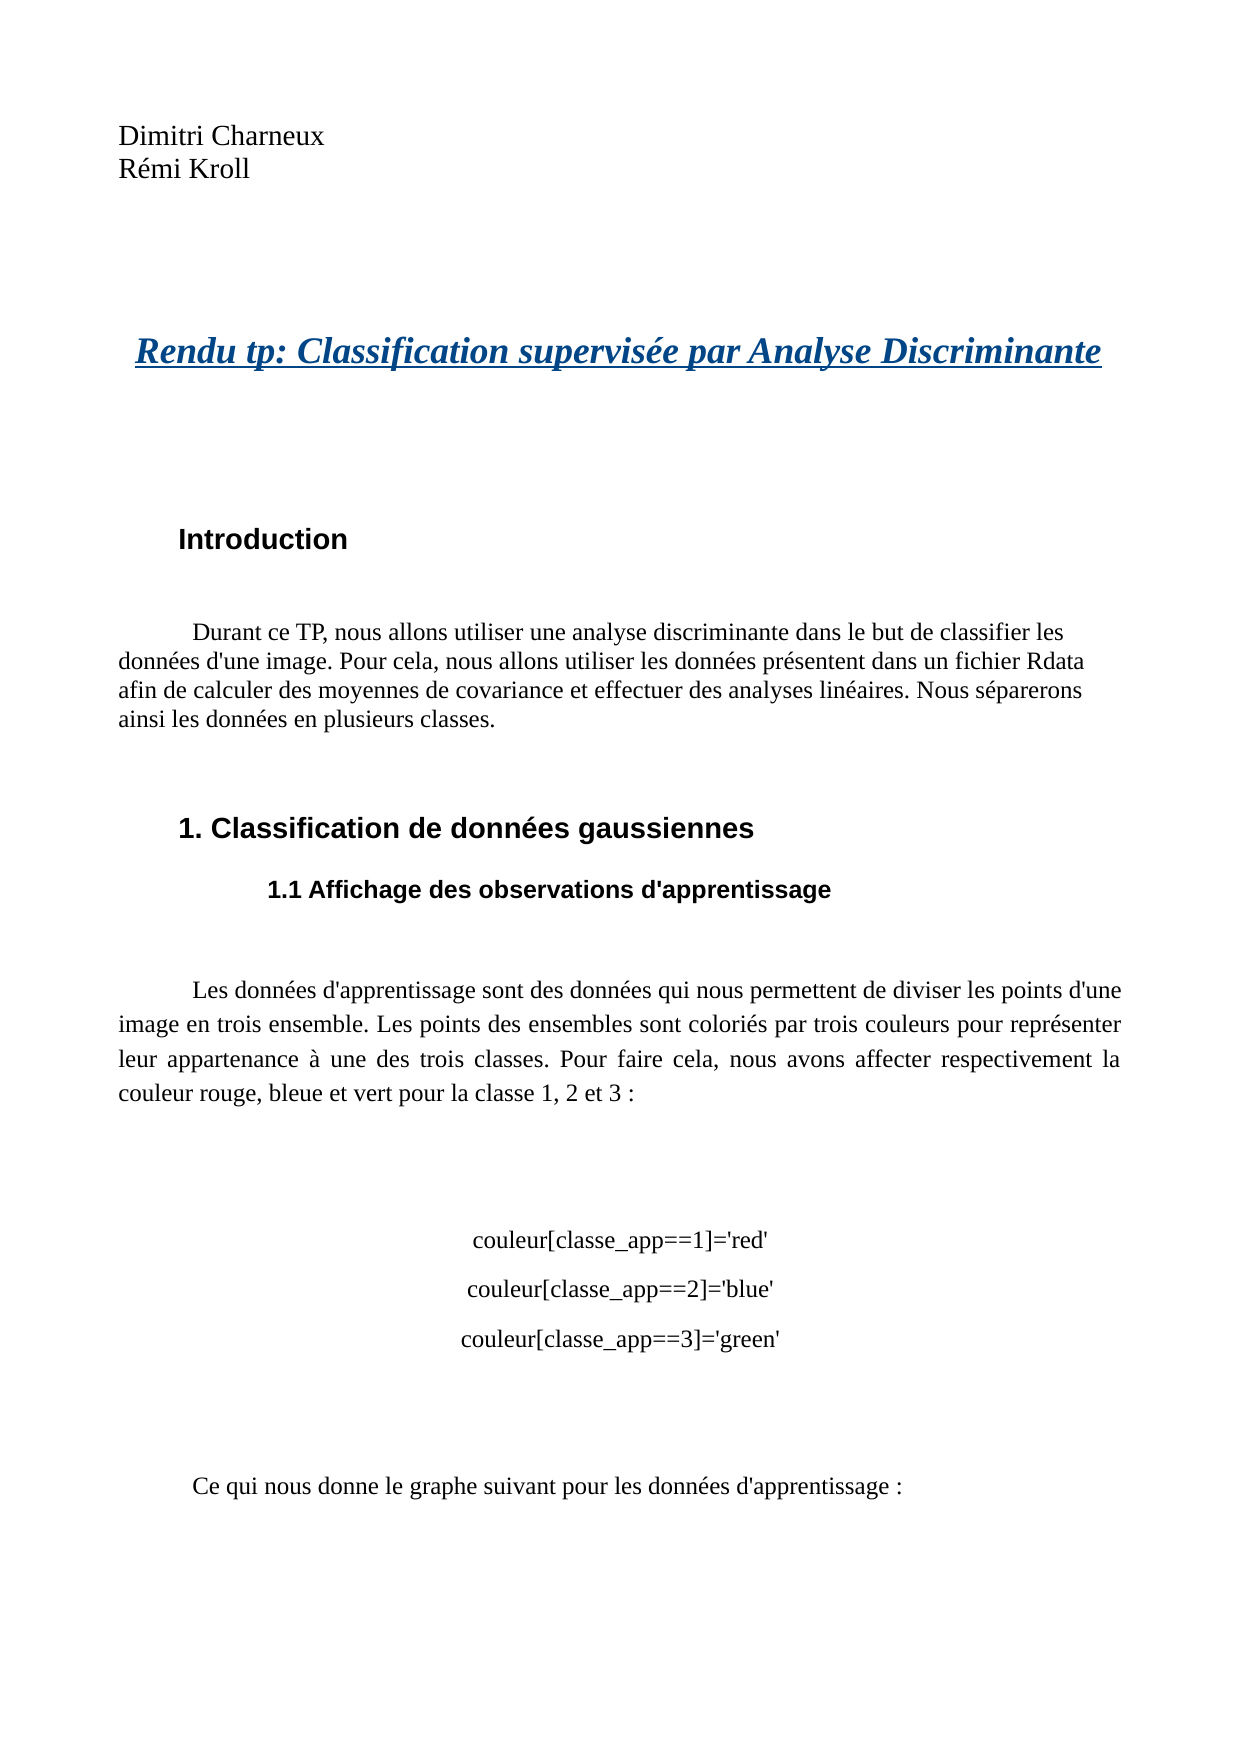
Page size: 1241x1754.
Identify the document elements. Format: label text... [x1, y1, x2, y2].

text Les données d'apprentissage sont des données qui nous permettent de diviser les points d'une image en trois ensemble. Les points des ensembles sont coloriés par trois couleurs pour représenter leur appartenance à une des trois classes. Pour faire cela, nous avons affecter respectivement la couleur rouge, bleue et vert pour la classe 1, 2 et 3 : [118, 975, 1122, 1107]
text couleur[classe_app==2]='blue' [118, 1274, 1122, 1303]
text Durant ce TP, nous allons utiliser une analyse discriminante dans le but de classifier les données d'une image. Pour cela, nous allons utiliser les données présentent dans un fichier Rdata afin de calculer des moyennes de covariance et effectuer des analyses linéaires. Nous séparerons ainsi les données en plusieurs classes. [118, 617, 1122, 732]
text Rendu tp: Classification supervisée par Analyse Discriminante [118, 329, 1122, 372]
text couleur[classe_app==1]='red' [118, 1226, 1122, 1254]
text Dimitri Charneux [118, 118, 1122, 152]
subtitle 1. Classification de données gaussiennes [118, 811, 1122, 844]
text couleur[classe_app==3]='green' [118, 1324, 1122, 1352]
text Rémi Kroll [118, 152, 1122, 185]
subtitle Introduction [118, 522, 1122, 556]
text Ce qui nous donne le graphe suivant pour les données d'apprentissage : [118, 1471, 1122, 1499]
subtitle 1.1 Affichage des observations d'apprentissage [118, 871, 1122, 905]
